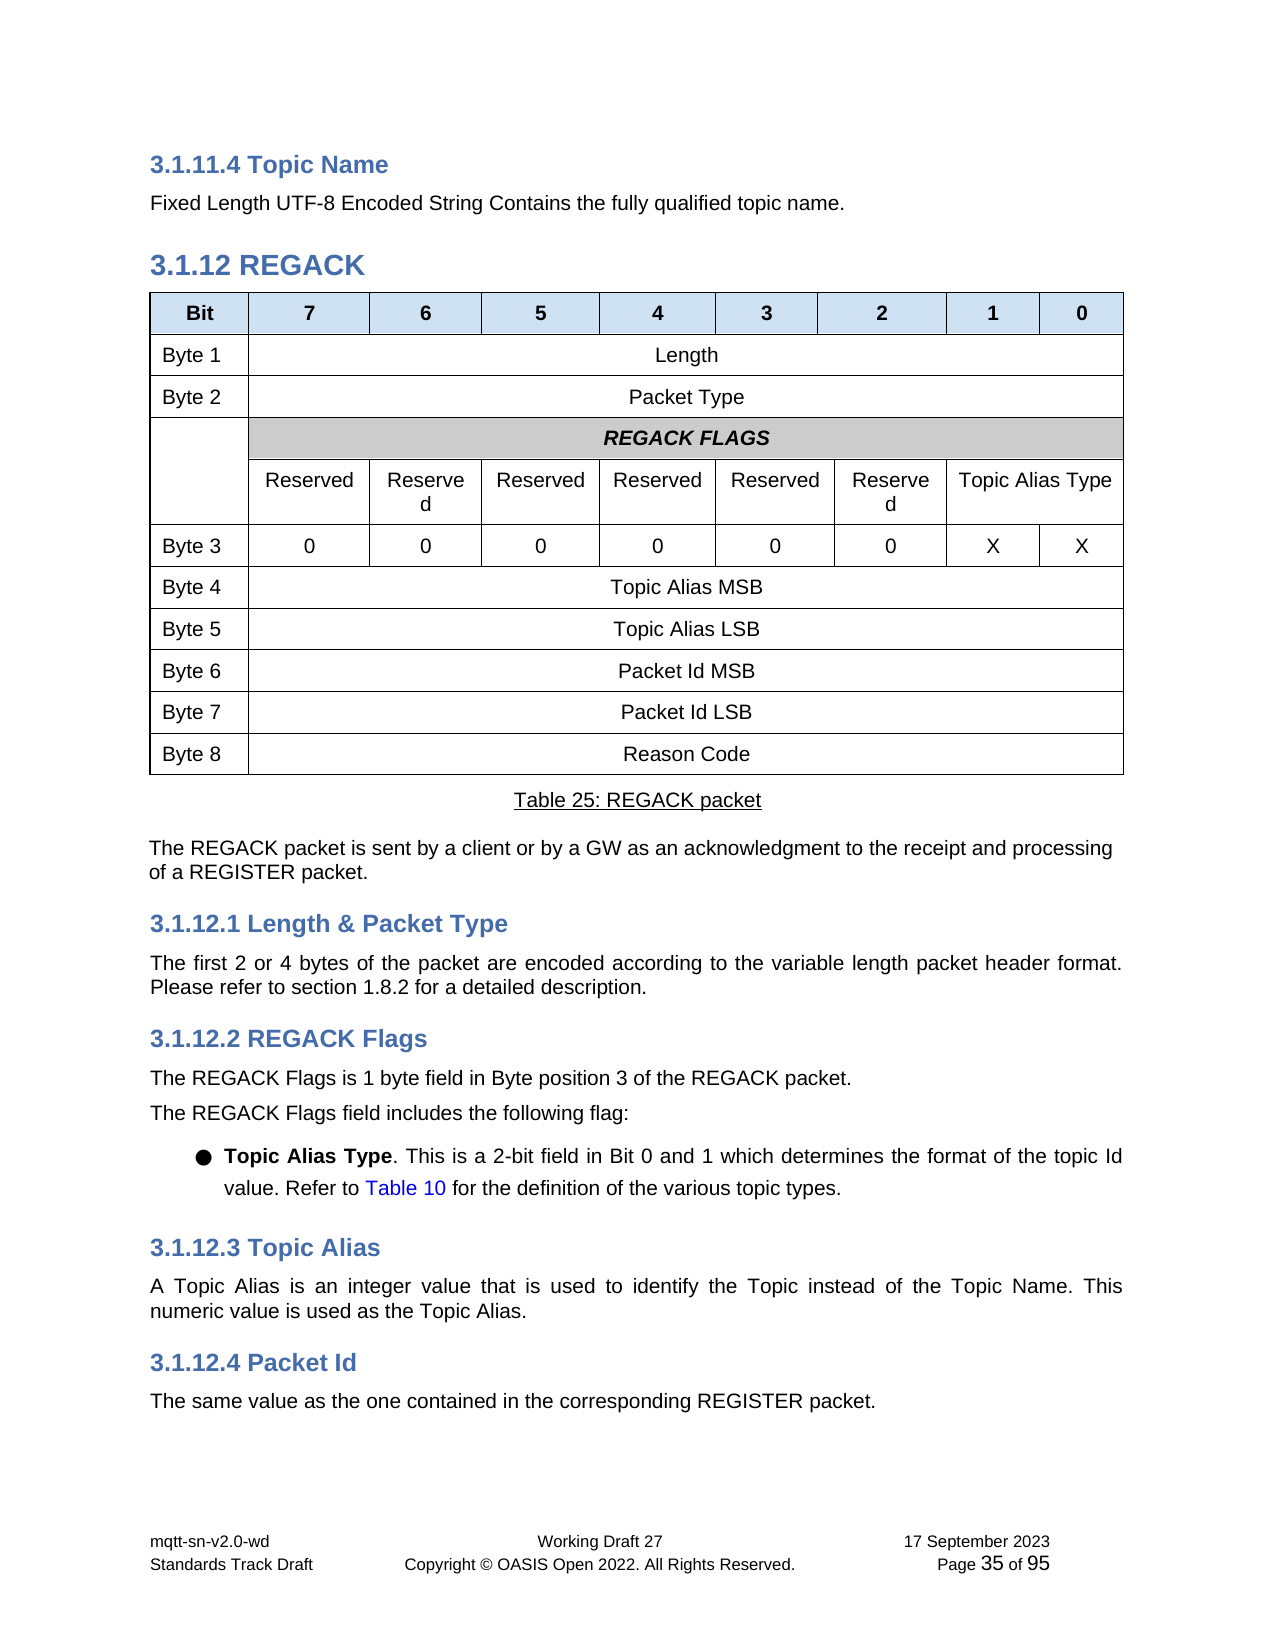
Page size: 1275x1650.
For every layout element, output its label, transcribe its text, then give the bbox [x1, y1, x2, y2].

table_header 6 [370, 293, 481, 333]
subtitle 3.1.12 REGACK [150, 248, 1125, 281]
table_cell Packet Id LSB [249, 692, 1123, 732]
table_cell Packet Id MSB [249, 650, 1123, 691]
table_cell 0 [482, 525, 599, 566]
text The first 2 or 4 bytes of the packet are encoded according to the variable length packet header format. Please refer to section 1.8.2 for a detailed description. [150, 950, 1124, 999]
table_header 5 [482, 293, 599, 333]
text Table 25: REGACK packet [150, 788, 1125, 812]
table_cell 0 [835, 525, 946, 566]
table_cell 0 [716, 525, 834, 566]
table_cell Byte 4 [151, 567, 248, 607]
table_header 4 [600, 293, 715, 333]
subtitle 3.1.12.2 REGACK Flags [150, 1024, 1124, 1053]
text Fixed Length UTF-8 Encoded String Contains the fully qualified topic name. [150, 191, 1022, 215]
subtitle 3.1.12.4 Packet Id [150, 1348, 1125, 1377]
table_cell X [947, 525, 1039, 566]
subtitle 3.1.12.3 Topic Alias [150, 1233, 1125, 1261]
table_cell Topic Alias Type [947, 460, 1123, 524]
text The REGACK packet is sent by a client or by a GW as an acknowledgment to the receipt and processing of a REGISTER packet. [148, 836, 1124, 884]
text The REGACK Flags field includes the following flag: [150, 1101, 1124, 1124]
table_cell Reserved [600, 460, 715, 524]
table_cell Byte 5 [151, 609, 248, 649]
table_cell Byte 7 [151, 692, 248, 732]
table_cell Reserved [716, 460, 834, 524]
table_cell 0 [249, 525, 369, 566]
table_cell Topic Alias LSB [249, 609, 1123, 649]
table_cell Reason Code [249, 734, 1123, 774]
table_cell Byte 1 [151, 335, 248, 375]
table_cell Byte 2 [151, 376, 248, 417]
list Topic Alias Type. This is a 2-bit field in Bit 0 and 1 which determines the format of the topic Id value. Refer to Table 10 for the definition of the various topic types. [194, 1133, 1124, 1200]
table_cell REGACK FLAGS [249, 418, 1123, 458]
table_cell Byte 6 [151, 650, 248, 691]
table_header 1 [947, 293, 1039, 333]
table_cell Length [249, 335, 1123, 375]
table_cell Packet Type [249, 376, 1123, 417]
subtitle 3.1.12.1 Length & Packet Type [150, 909, 1124, 938]
table_cell 0 [370, 525, 481, 566]
table_header Bit [151, 293, 248, 333]
subtitle 3.1.11.4 Topic Name [150, 150, 1125, 179]
table_header 3 [716, 293, 817, 333]
table_header 7 [249, 293, 369, 333]
table_cell Byte 8 [151, 734, 248, 774]
text The same value as the one contained in the corresponding REGISTER packet. [150, 1389, 1124, 1413]
text A Topic Alias is an integer value that is used to identify the Topic instead of the Topic Name. This numeric value is used as the Topic Alias. [150, 1274, 1124, 1322]
table_cell Reserved [835, 460, 946, 524]
table_cell Reserved [370, 460, 481, 524]
table_cell X [1040, 525, 1123, 566]
table_cell Reserved [482, 460, 599, 524]
table_cell Byte 3 [151, 525, 248, 566]
table_header 2 [818, 293, 946, 333]
table_cell 0 [600, 525, 715, 566]
table_cell Reserved [249, 460, 369, 524]
table_cell Topic Alias MSB [249, 567, 1123, 607]
table_header 0 [1040, 293, 1123, 333]
text The REGACK Flags is 1 byte field in Byte position 3 of the REGACK packet. [150, 1066, 1124, 1090]
table_cell [151, 418, 248, 524]
